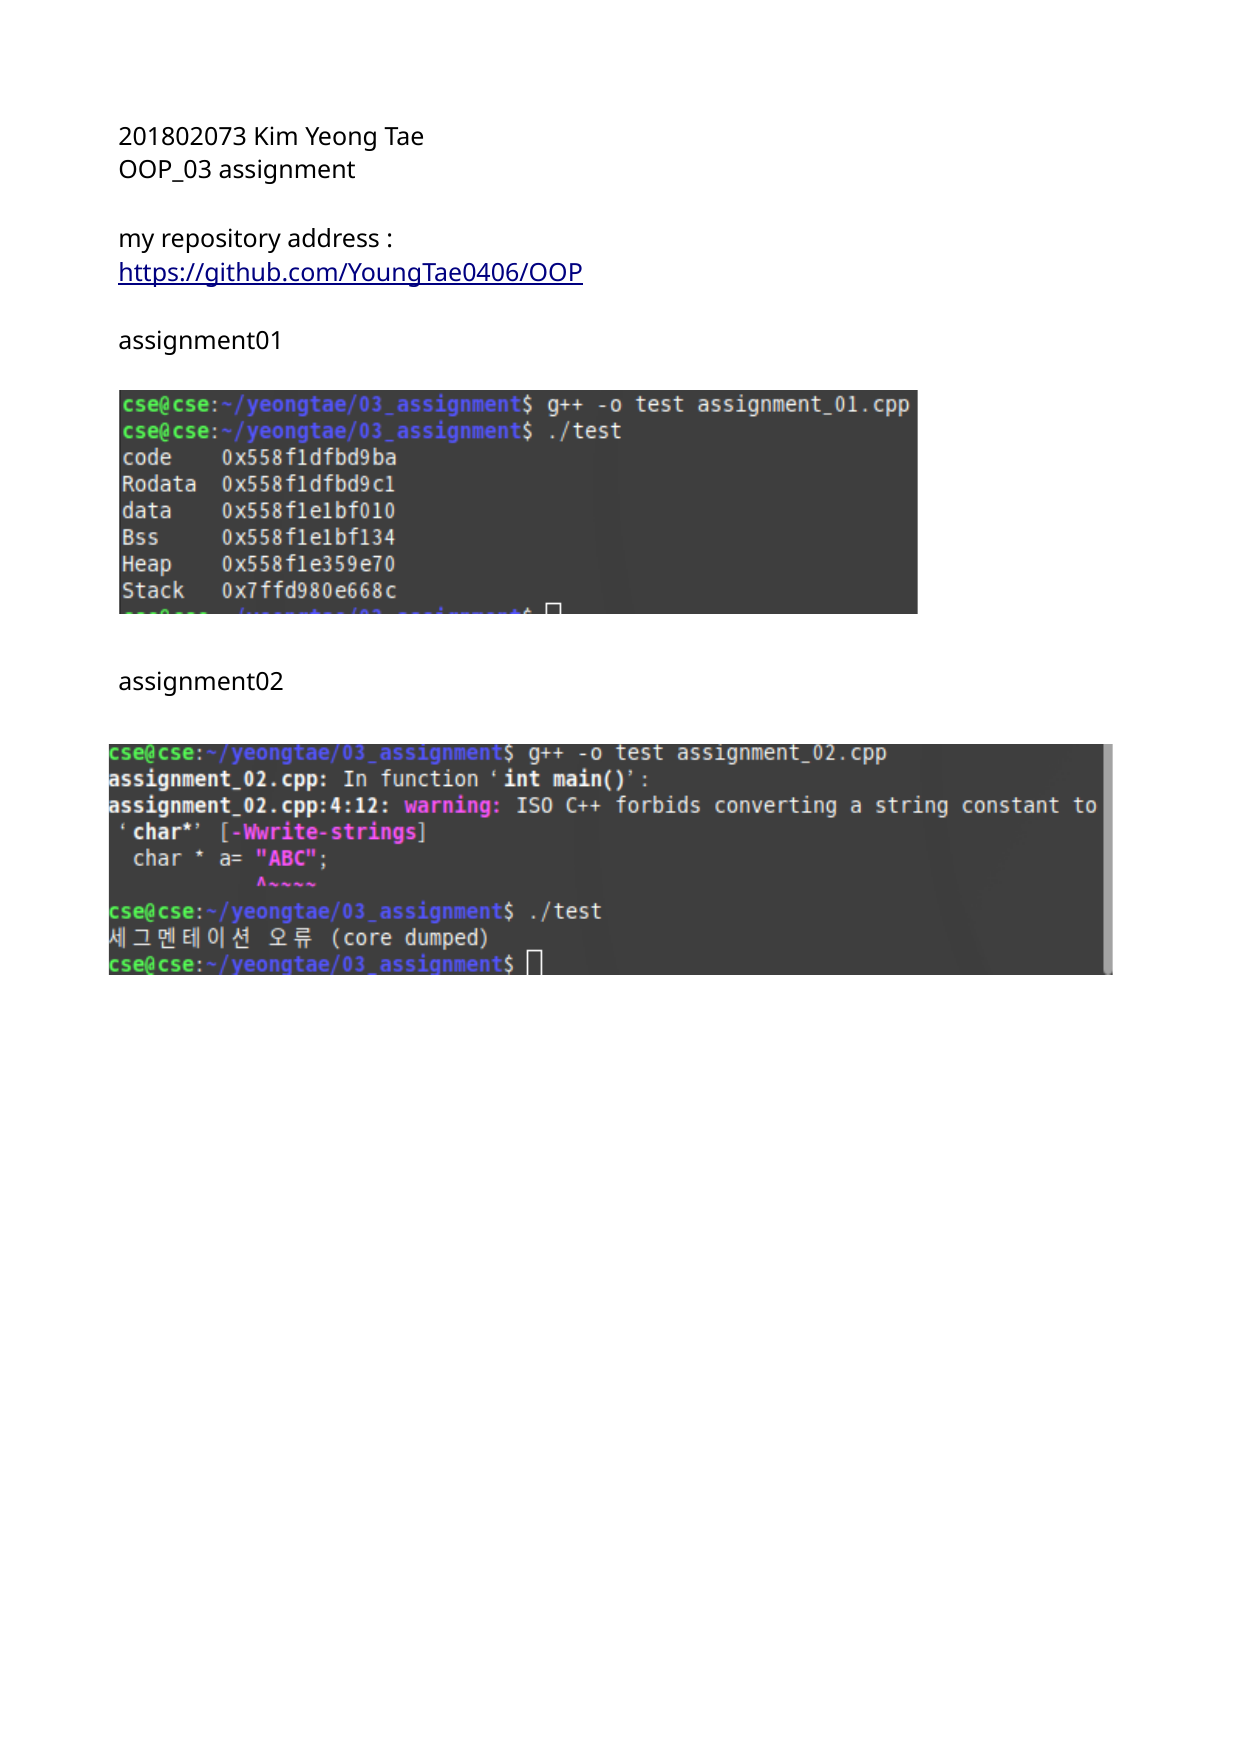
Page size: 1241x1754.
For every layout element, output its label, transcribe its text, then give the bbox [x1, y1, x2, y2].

text assignment02 [118, 663, 1122, 697]
picture [108, 744, 1113, 975]
text 201802073 Kim Yeong Tae [118, 118, 1122, 152]
picture [119, 390, 918, 614]
text my repository address : [118, 220, 1122, 254]
text assignment01 [118, 322, 1122, 357]
text https://github.com/YoungTae0406/OOP [118, 254, 1122, 288]
text OOP_03 assignment [118, 152, 1122, 186]
